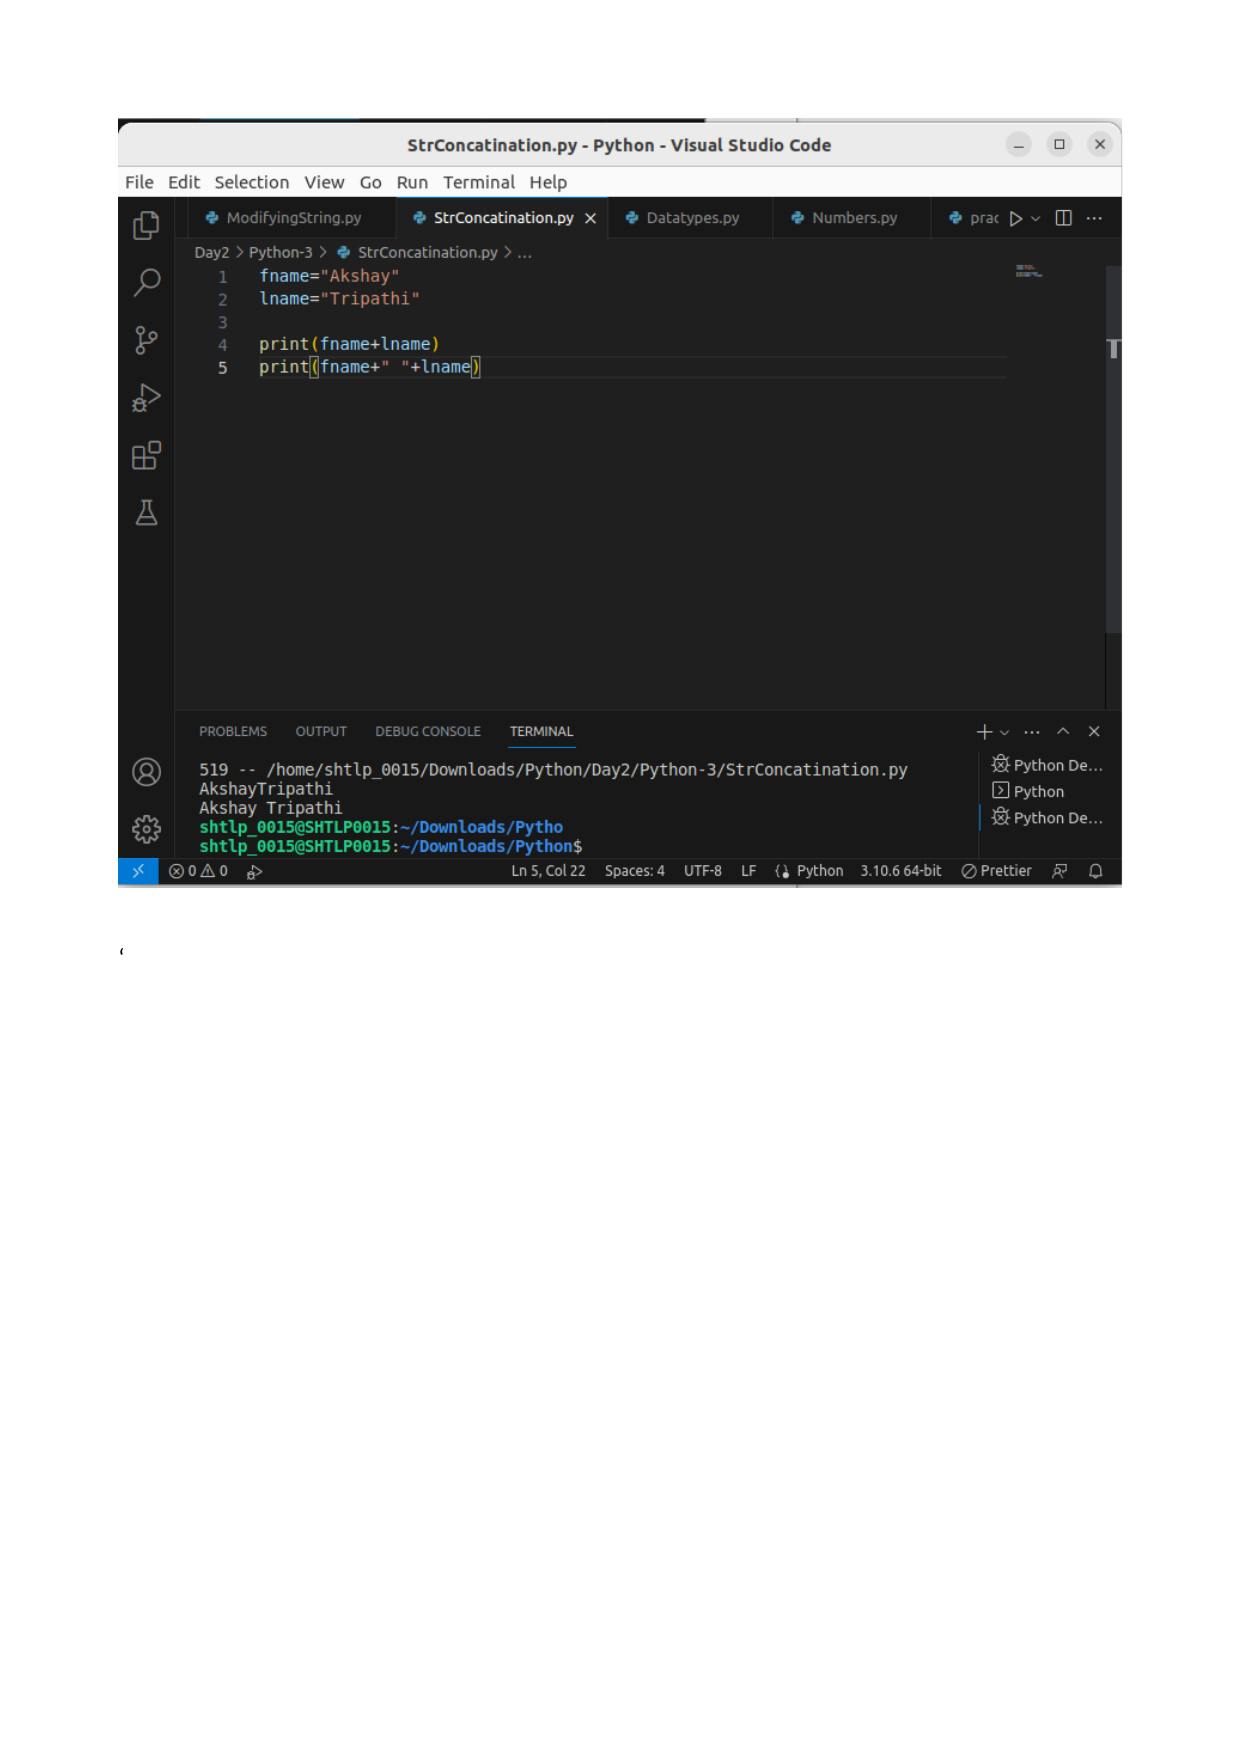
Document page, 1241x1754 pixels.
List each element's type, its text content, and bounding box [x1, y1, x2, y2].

picture [118, 118, 1123, 888]
text ‘ [118, 940, 1122, 972]
